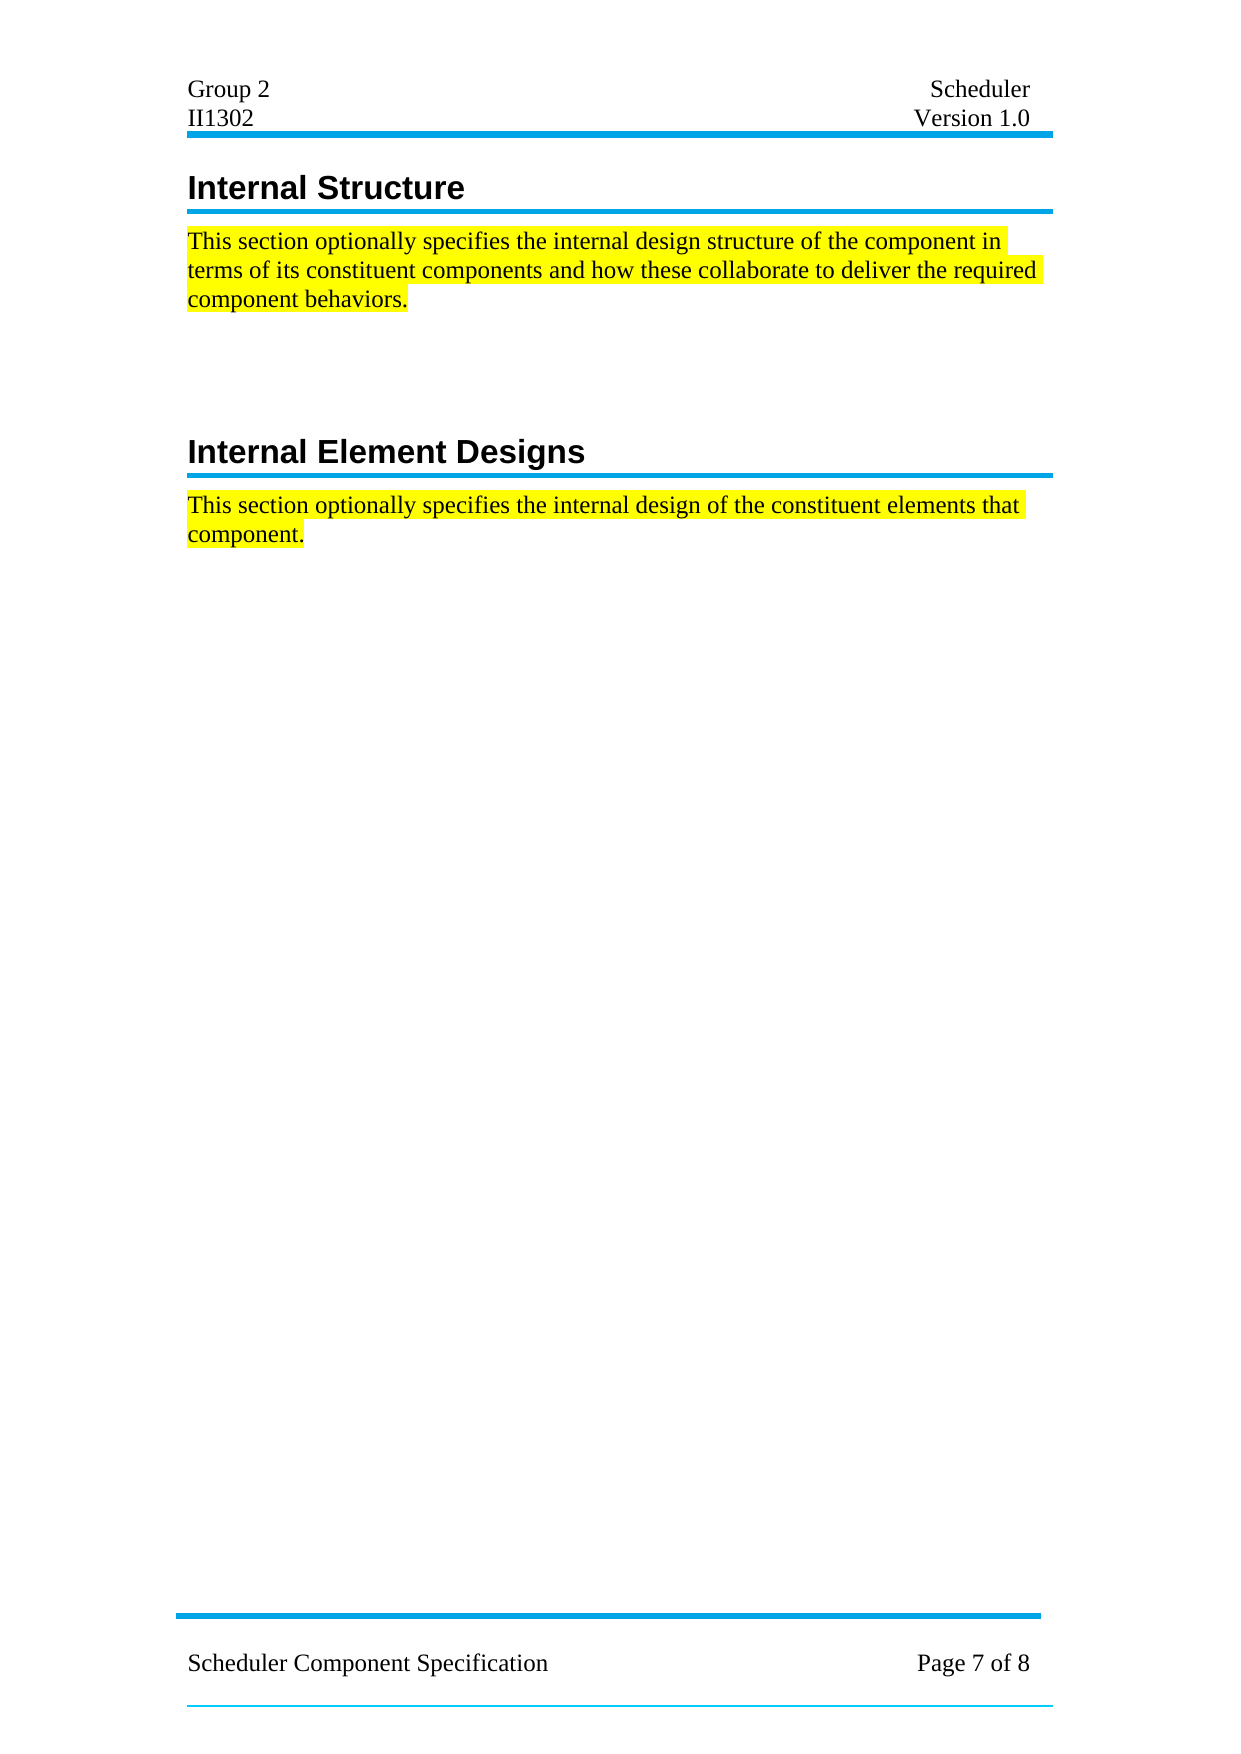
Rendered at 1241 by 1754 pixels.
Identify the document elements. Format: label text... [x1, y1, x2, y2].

subtitle Internal Element Designs [187, 432, 1053, 473]
text This section optionally specifies the internal design of the constituent elements that component. [187, 490, 1053, 548]
subtitle Internal Structure [187, 168, 1053, 209]
text This section optionally specifies the internal design structure of the component in terms of its constituent components and how these collaborate to deliver the required component behaviors. [187, 226, 1053, 312]
